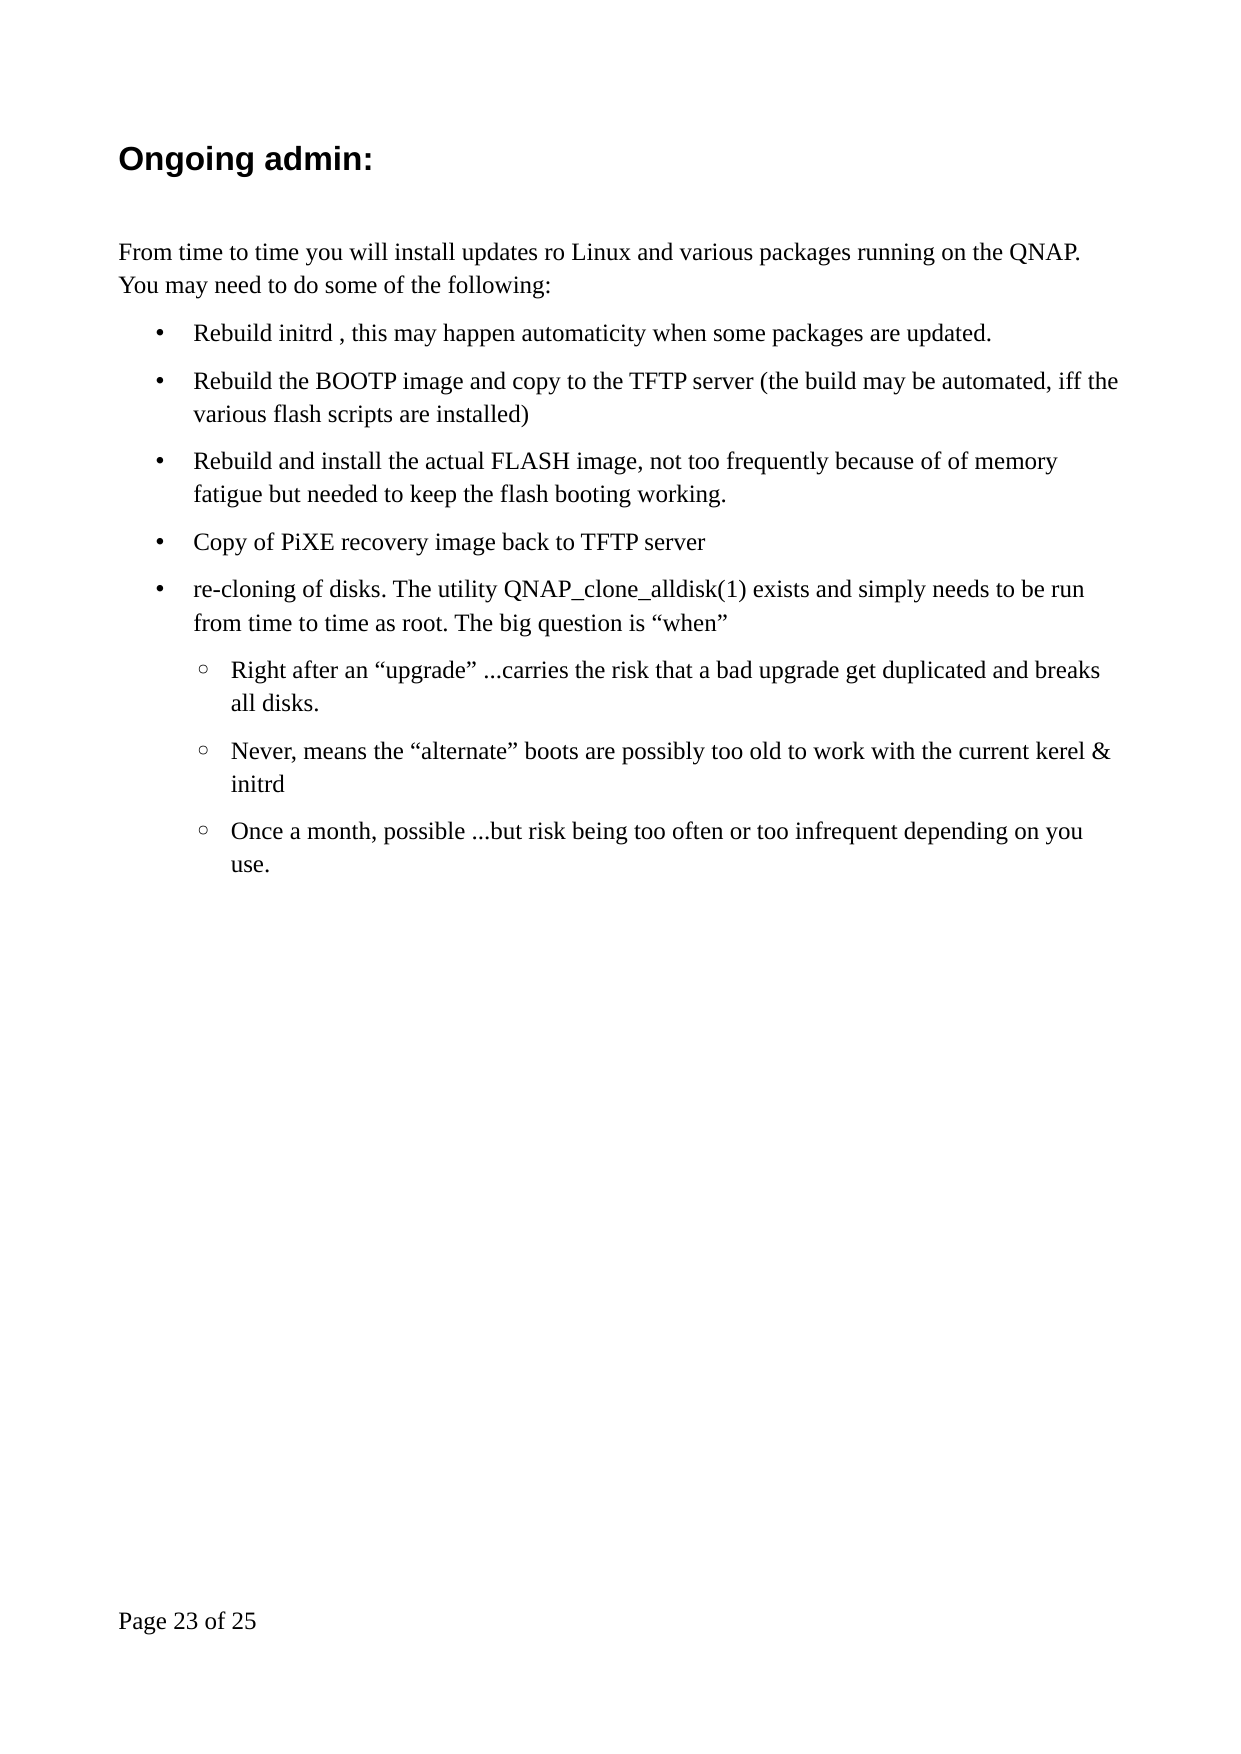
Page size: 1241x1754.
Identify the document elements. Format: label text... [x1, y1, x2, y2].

list re-cloning of disks. The utility QNAP_clone_alldisk(1) exists and simply needs to be run from time to time as root. The big question is “when” [156, 574, 1122, 636]
list Never, means the “alternate” boots are possibly too old to work with the current kerel & initrd [193, 736, 1122, 798]
list Copy of PiXE recovery image back to TFTP server [156, 527, 1122, 556]
list Once a month, possible ...but risk being too often or too infrequent depending on you use. [193, 816, 1122, 878]
list Right after an “upgrade” ...carries the risk that a bad upgrade get duplicated and breaks all disks. [193, 655, 1122, 717]
text From time to time you will install updates ro Linux and various packages running on the QNAP. You may need to do some of the following: [118, 237, 1122, 299]
list Rebuild and install the actual FLASH image, not too frequently because of of memory fatigue but needed to keep the flash booting working. [156, 446, 1122, 508]
list Rebuild the BOOTP image and copy to the TFTP server (the build may be automated, iff the various flash scripts are installed) [156, 366, 1122, 427]
subtitle Ongoing admin: [118, 139, 1122, 177]
list Rebuild initrd , this may happen automaticity when some packages are updated. [156, 318, 1122, 347]
